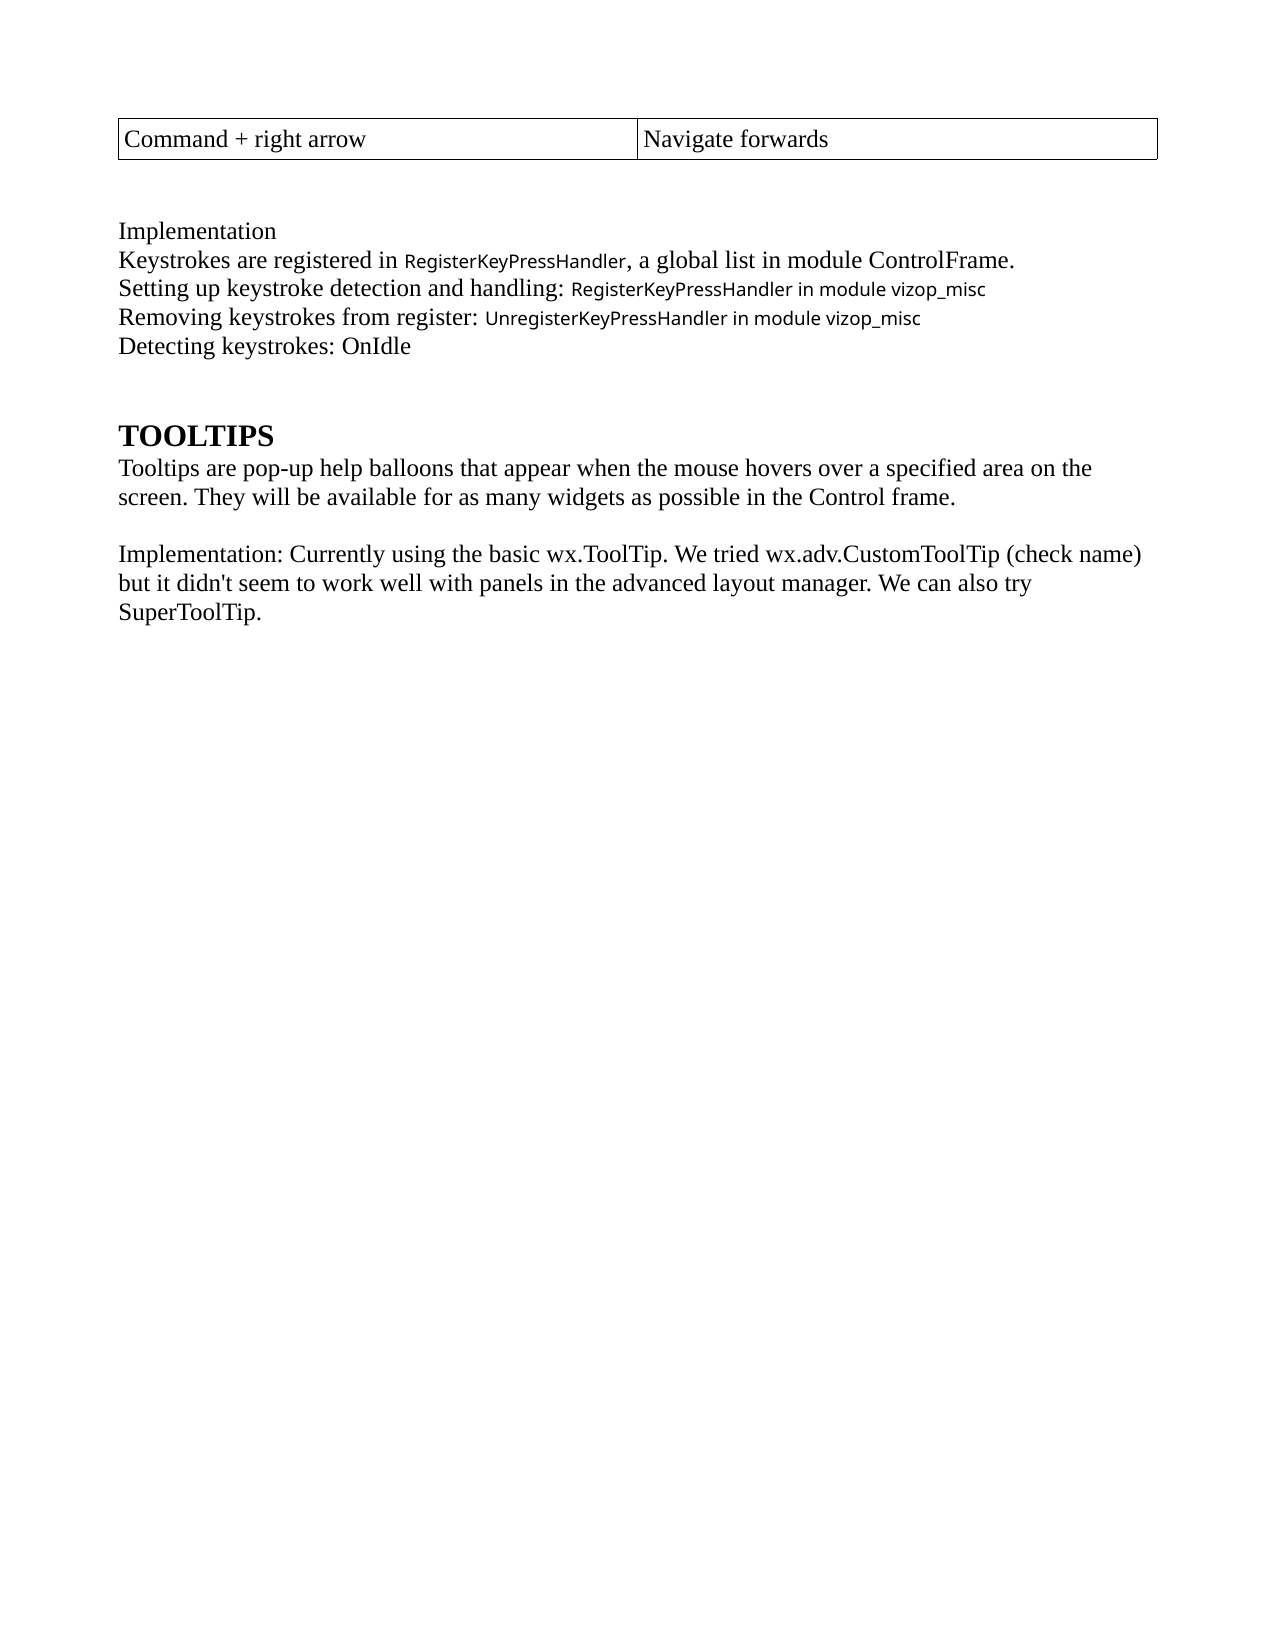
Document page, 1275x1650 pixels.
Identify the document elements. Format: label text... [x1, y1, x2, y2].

text Implementation [118, 216, 1157, 245]
text Detecting keystrokes: OnIdle [118, 331, 1157, 360]
text Keystrokes are registered in RegisterKeyPressHandler, a global list in module ControlFrame. [118, 245, 1157, 273]
table_cell Command + right arrow [119, 119, 637, 158]
table_cell Navigate forwards [638, 119, 1157, 158]
text Implementation: Currently using the basic wx.ToolTip. We tried wx.adv.CustomToolTip (check name) but it didn't seem to work well with panels in the advanced layout manager. We can also try SuperToolTip. [118, 539, 1157, 626]
text Removing keystrokes from register: UnregisterKeyPressHandler in module vizop_misc [118, 302, 1157, 331]
text Tooltips are pop-up help balloons that appear when the mouse hovers over a specified area on the screen. They will be available for as many widgets as possible in the Control frame. [118, 453, 1157, 511]
text TOOLTIPS [118, 417, 1157, 453]
text Setting up keystroke detection and handling: RegisterKeyPressHandler in module vizop_misc [118, 273, 1157, 302]
